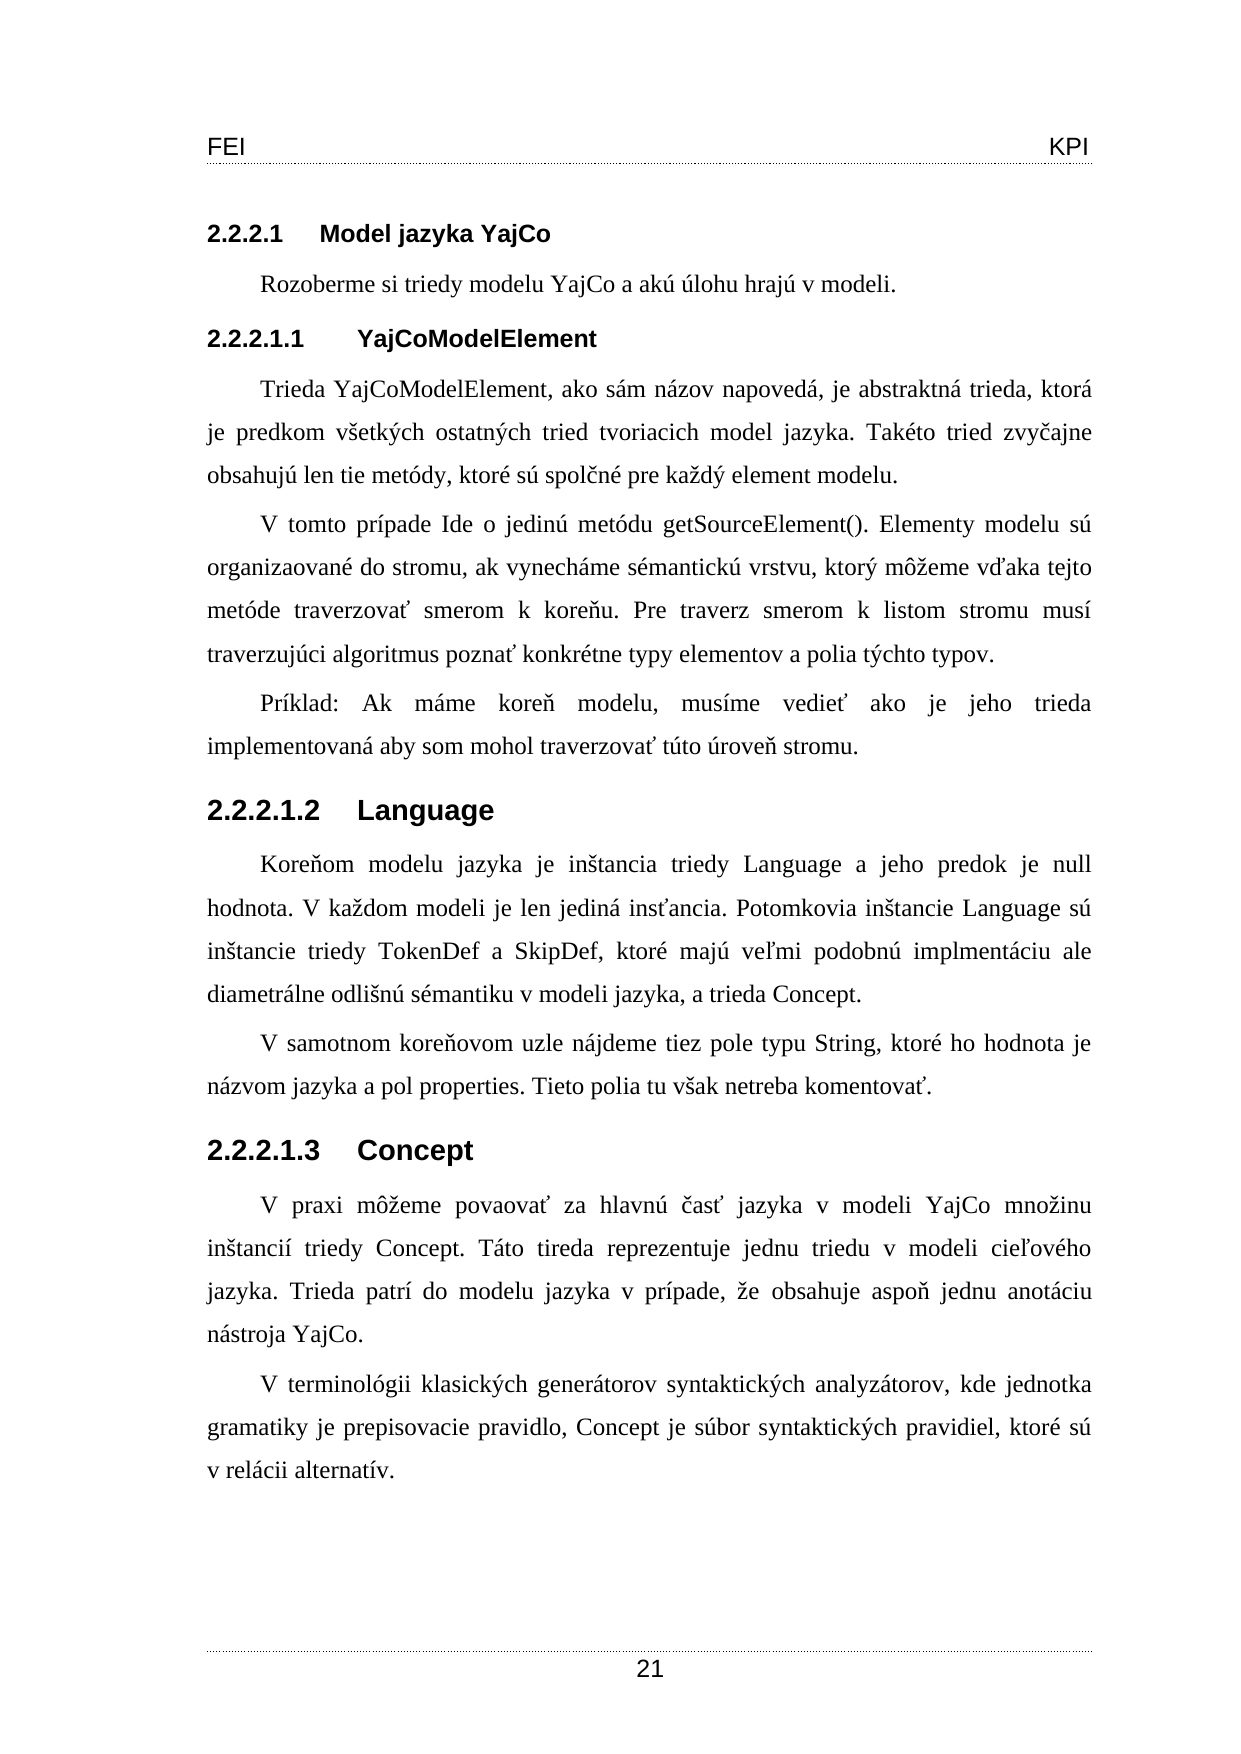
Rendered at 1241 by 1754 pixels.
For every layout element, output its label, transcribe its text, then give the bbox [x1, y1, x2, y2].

text V terminológii klasických generátorov syntaktických analyzátorov, kde jednotka gramatiky je prepisovacie pravidlo, Concept je súbor syntaktických pravidiel, ktoré sú v relácii alternatív. [207, 1369, 1092, 1484]
text V samotnom koreňovom uzle nájdeme tiez pole typu String, ktoré ho hodnota je názvom jazyka a pol properties. Tieto polia tu však netreba komentovať. [207, 1028, 1092, 1100]
text V tomto prípade Ide o jedinú metódu getSourceElement(). Elementy modelu sú organizaované do stromu, ak vynecháme sémantickú vrstvu, ktorý môžeme vďaka tejto metóde traverzovať smerom k koreňu. Pre traverz smerom k listom stromu musí traverzujúci algoritmus poznať konkrétne typy elementov a polia týchto typov. [207, 509, 1092, 667]
text Koreňom modelu jazyka je inštancia triedy Language a jeho predok je null hodnota. V každom modeli je len jediná insťancia. Potomkovia inštancie Language sú inštancie triedy TokenDef a SkipDef, ktoré majú veľmi podobnú implmentáciu ale diametrálne odlišnú sémantiku v modeli jazyka, a trieda Concept. [207, 849, 1092, 1008]
text Trieda YajCoModelElement, ako sám názov napovedá, je abstraktná trieda, ktorá je predkom všetkých ostatných tried tvoriacich model jazyka. Takéto tried zvyčajne obsahujú len tie metódy, ktoré sú spolčné pre každý element modelu. [207, 374, 1092, 489]
text V praxi môžeme povaovať za hlavnú časť jazyka v modeli YajCo množinu inštancií triedy Concept. Táto tireda reprezentuje jednu triedu v modeli cieľového jazyka. Trieda patrí do modelu jazyka v prípade, že obsahuje aspoň jednu anotáciu nástroja YajCo. [207, 1190, 1092, 1348]
list Language [207, 793, 1092, 827]
list YajCoModelElement [207, 324, 1092, 353]
list Model jazyka YajCo [207, 219, 1092, 248]
text Príklad: Ak máme koreň modelu, musíme vedieť ako je jeho trieda implementovaná aby som mohol traverzovať túto úroveň stromu. [207, 688, 1092, 760]
list Concept [207, 1133, 1092, 1167]
text Rozoberme si triedy modelu YajCo a akú úlohu hrajú v modeli. [207, 269, 1092, 297]
